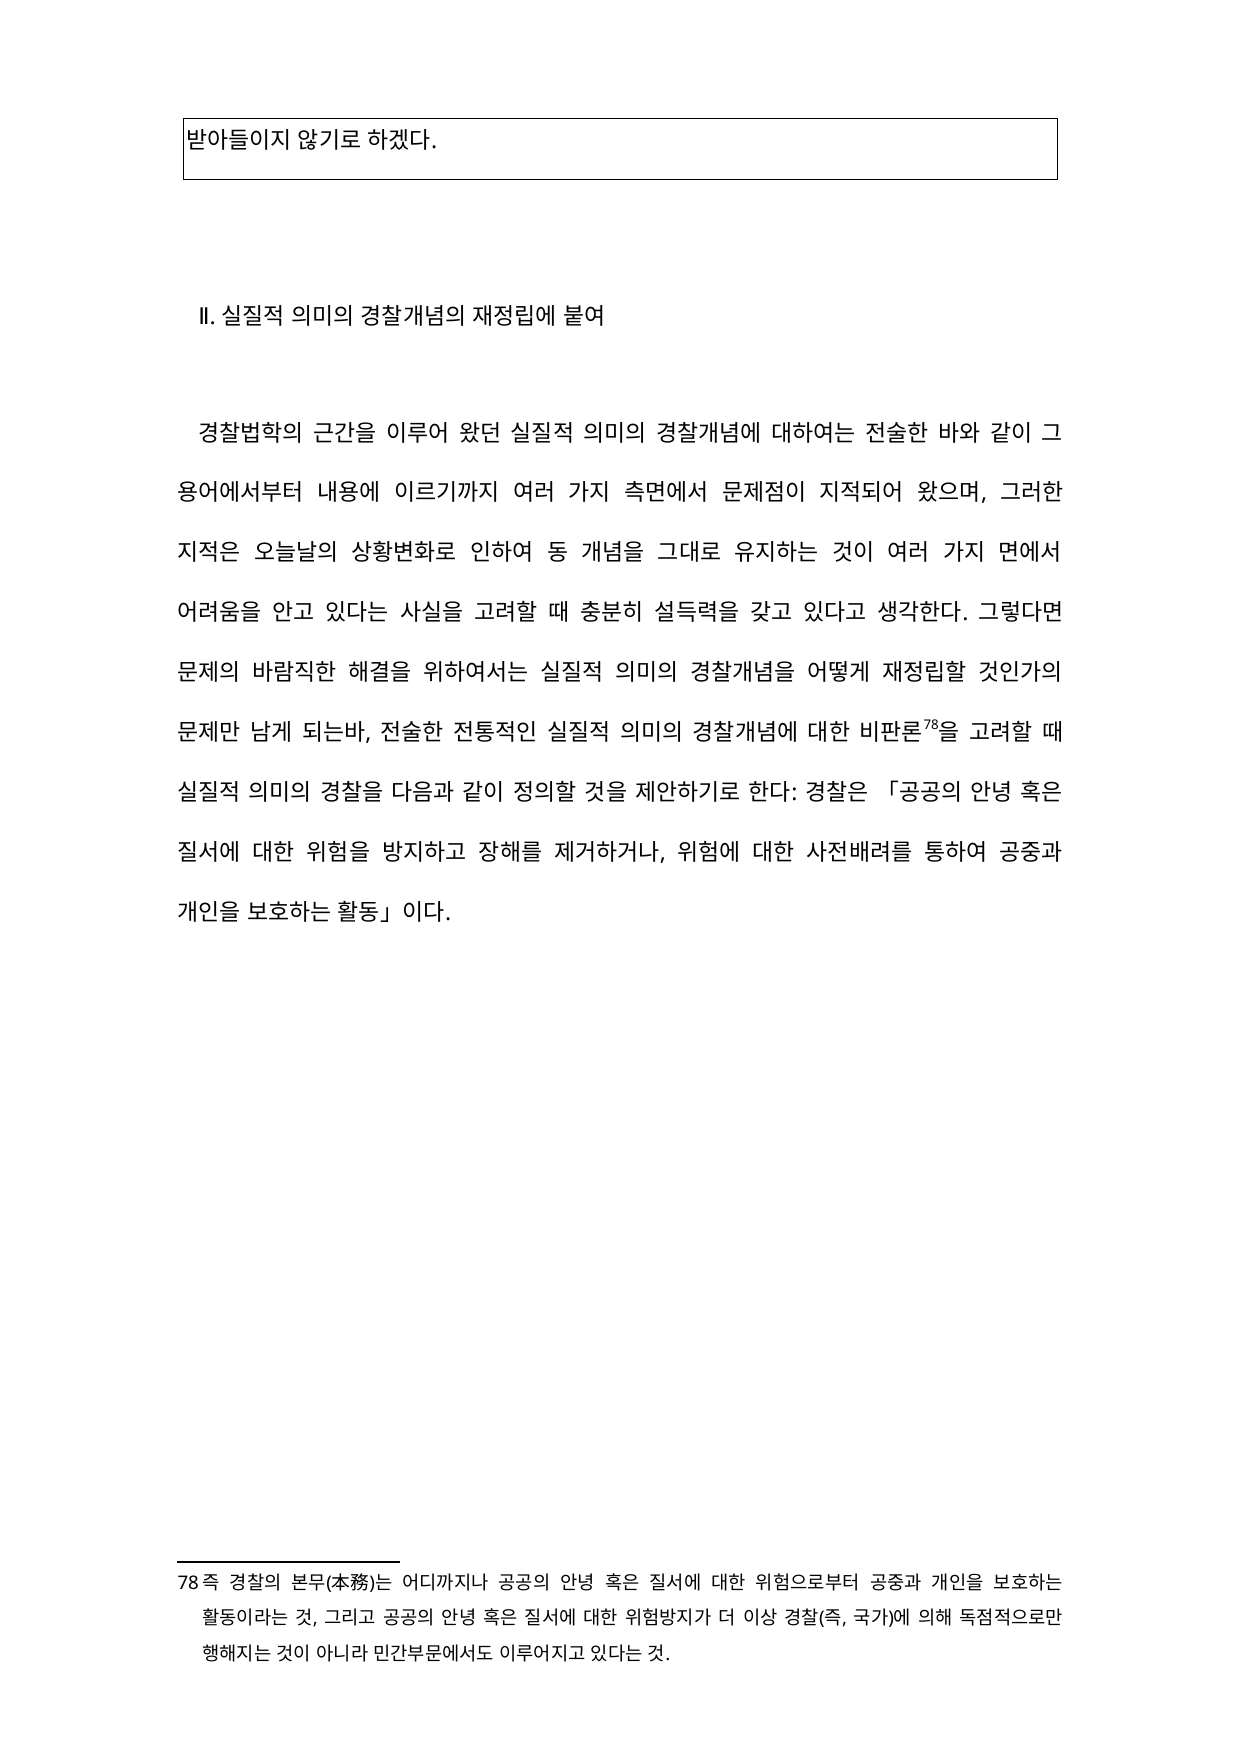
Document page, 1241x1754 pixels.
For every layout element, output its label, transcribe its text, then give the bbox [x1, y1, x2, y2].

text Ⅱ. 실질적 의미의 경찰개념의 재정립에 붙여 [177, 298, 1063, 332]
text 경찰법학의 근간을 이루어 왔던 실질적 의미의 경찰개념에 대하여는 전술한 바와 같이 그 용어에서부터 내용에 이르기까지 여러 가지 측면에서 문제점이 지적되어 왔으며, 그러한 지적은 오늘날의 상황변화로 인하여 동 개념을 그대로 유지하는 것이 여러 가지 면에서 어려움을 안고 있다는 사실을 고려할 때 충분히 설득력을 갖고 있다고 생각한다. 그렇다면 문제의 바람직한 해결을 위하여서는 실질적 의미의 경찰개념을 어떻게 재정립할 것인가의 문제만 남게 되는바, 전술한 전통적인 실질적 의미의 경찰개념에 대한 비판론을 고려할 때 실질적 의미의 경찰을 다음과 같이 정의할 것을 제안하기로 한다: 경찰은 「공공의 안녕 혹은 질서에 대한 위험을 방지하고 장해를 제거하거나, 위험에 대한 사전배려를 통하여 공중과 개인을 보호하는 활동」이다. [177, 414, 1063, 927]
table_header 받아들이지 않기로 하겠다. [184, 119, 1057, 179]
text 즉 경찰의 본무(本務)는 어디까지나 공공의 안녕 혹은 질서에 대한 위험으로부터 공중과 개인을 보호하는 활동이라는 것, 그리고 공공의 안녕 혹은 질서에 대한 위험방지가 더 이상 경찰(즉, 국가)에 의해 독점적으로만 행해지는 것이 아니라 민간부문에서도 이루어지고 있다는 것. [177, 1568, 1063, 1665]
